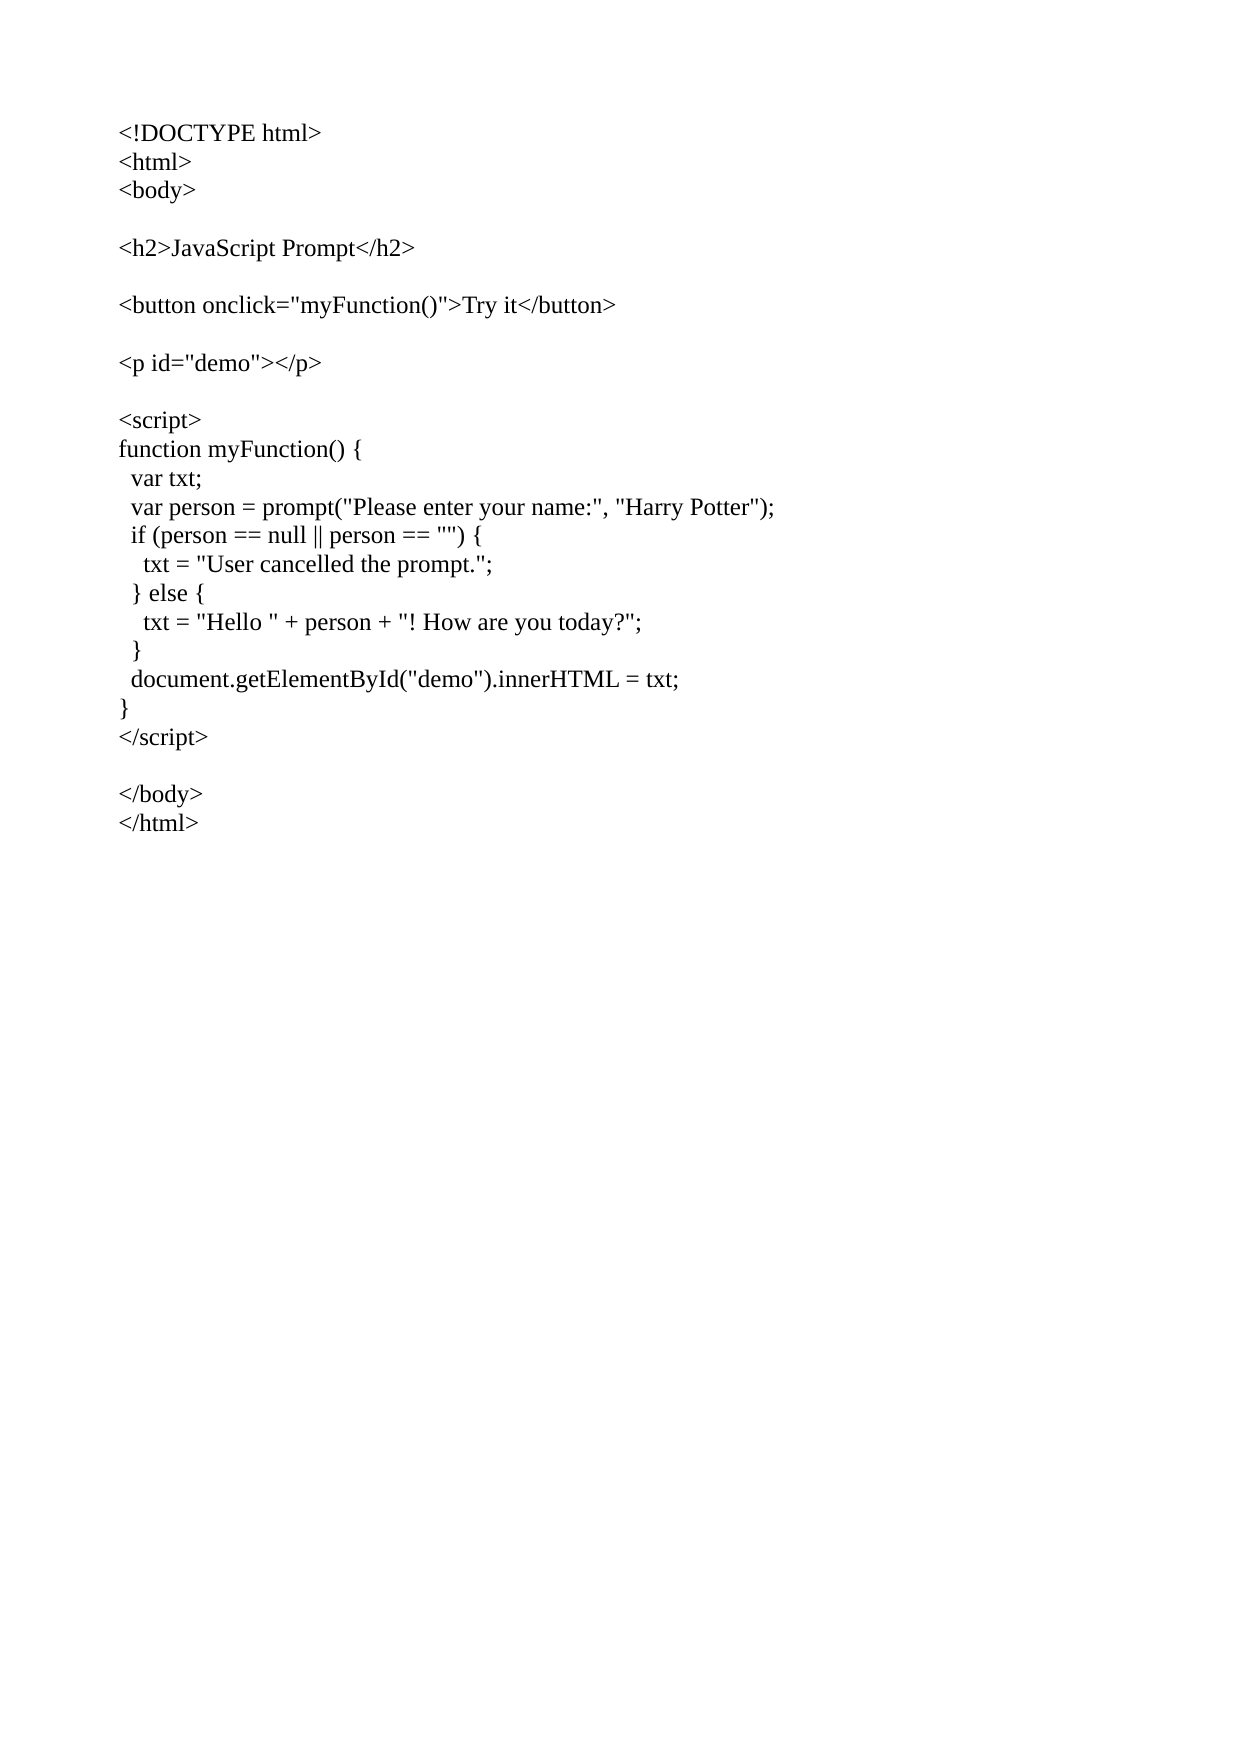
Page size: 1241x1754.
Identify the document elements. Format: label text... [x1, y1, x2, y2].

text <!DOCTYPE html> [118, 118, 1122, 147]
text } [118, 636, 1122, 664]
text <h2>JavaScript Prompt</h2> [118, 233, 1122, 262]
text var txt; [118, 463, 1122, 492]
text var person = prompt("Please enter your name:", "Harry Potter"); [118, 492, 1122, 521]
text } else { [118, 578, 1122, 607]
text </body> [118, 779, 1122, 808]
text </script> [118, 722, 1122, 751]
text } [118, 693, 1122, 722]
text txt = "User cancelled the prompt."; [118, 549, 1122, 578]
text <body> [118, 176, 1122, 204]
text <p id="demo"></p> [118, 348, 1122, 377]
text </html> [118, 808, 1122, 837]
text <html> [118, 147, 1122, 176]
text if (person == null || person == "") { [118, 521, 1122, 549]
text <script> [118, 406, 1122, 434]
text <button onclick="myFunction()">Try it</button> [118, 291, 1122, 319]
text txt = "Hello " + person + "! How are you today?"; [118, 607, 1122, 636]
text document.getElementById("demo").innerHTML = txt; [118, 664, 1122, 693]
text function myFunction() { [118, 434, 1122, 463]
